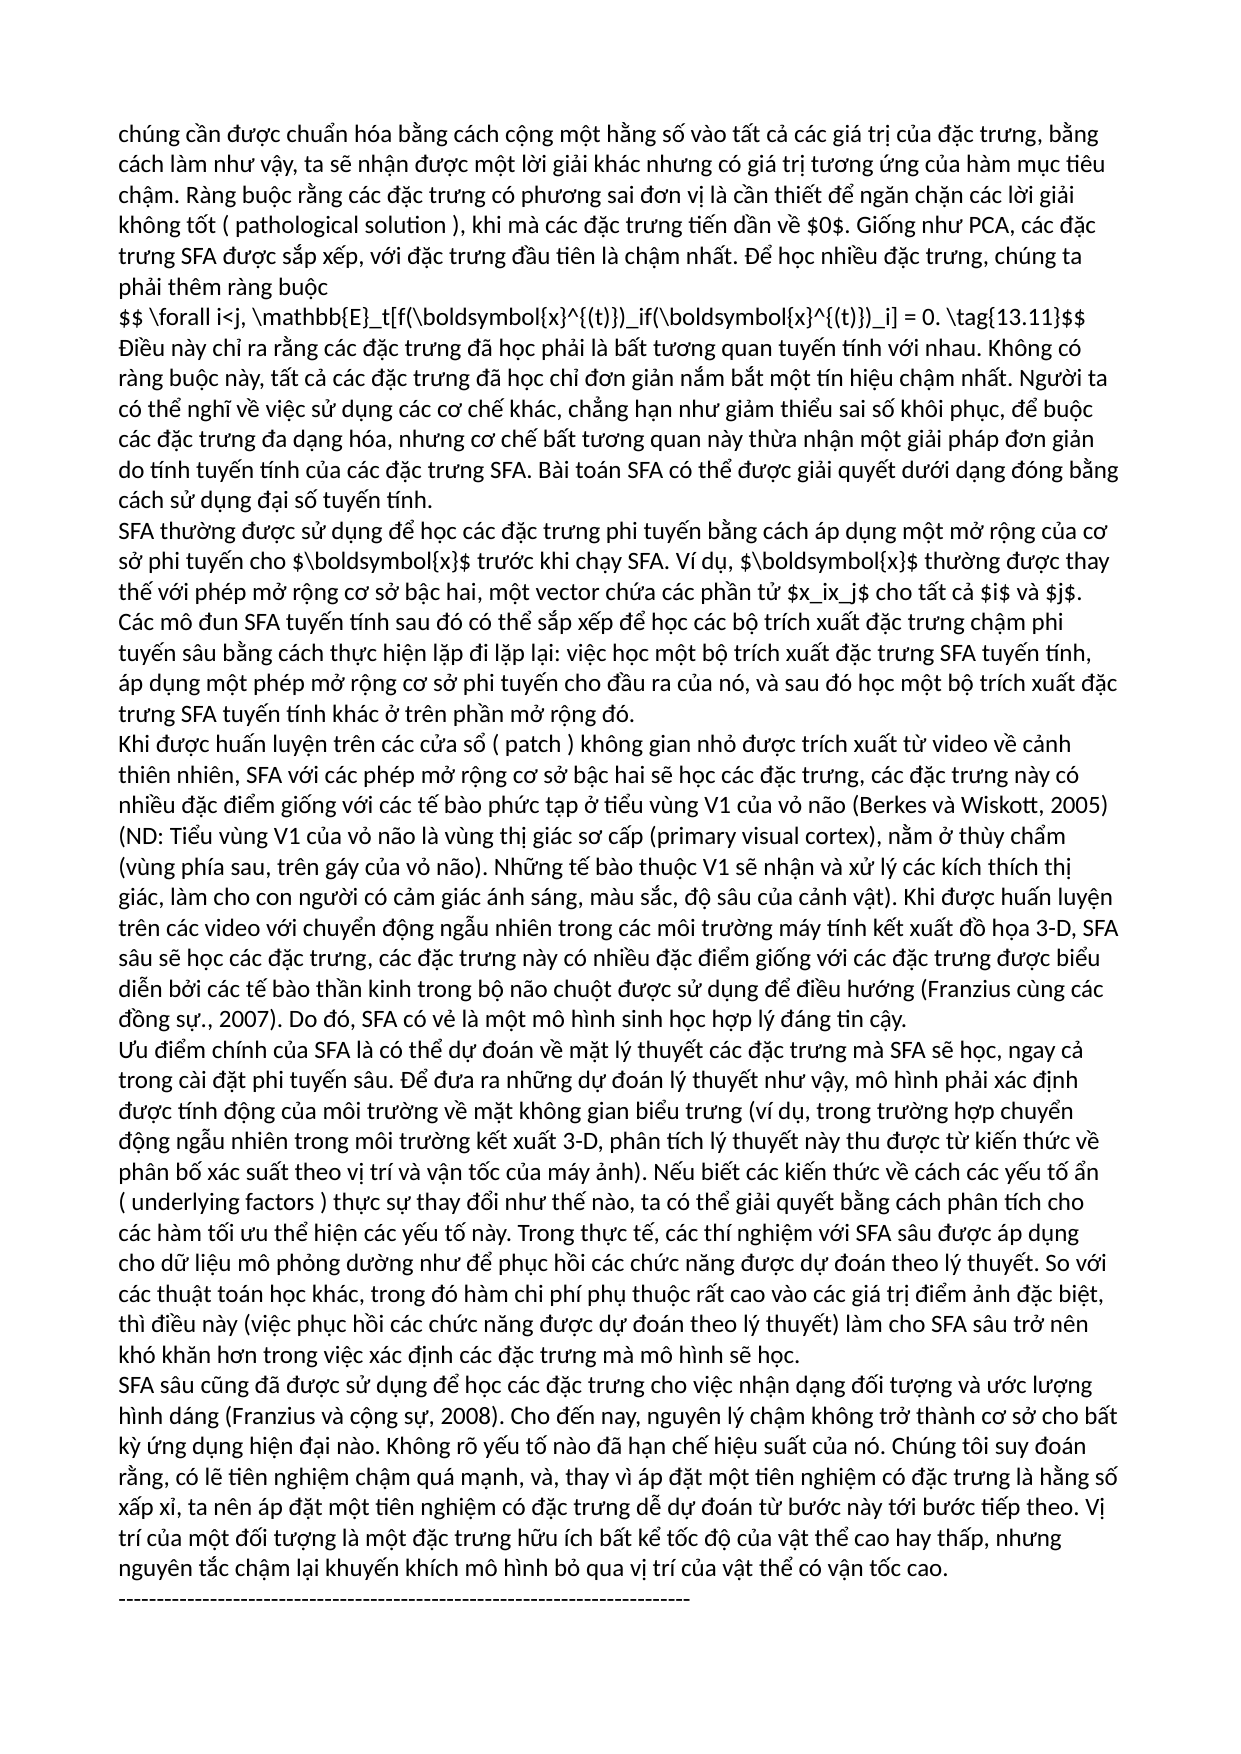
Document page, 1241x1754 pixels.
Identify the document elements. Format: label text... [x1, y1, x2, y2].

text SFA thường được sử dụng để học các đặc trưng phi tuyến bằng cách áp dụng một mở rộng của cơ sở phi tuyến cho $\boldsymbol{x}$ trước khi chạy SFA. Ví dụ, $\boldsymbol{x}$ thường được thay thế với phép mở rộng cơ sở bậc hai, một vector chứa các phần tử $x_ix_j$ cho tất cả $i$ và $j$. Các mô đun SFA tuyến tính sau đó có thể sắp xếp để học các bộ trích xuất đặc trưng chậm phi tuyến sâu bằng cách thực hiện lặp đi lặp lại: việc học một bộ trích xuất đặc trưng SFA tuyến tính, áp dụng một phép mở rộng cơ sở phi tuyến cho đầu ra của nó, và sau đó học một bộ trích xuất đặc trưng SFA tuyến tính khác ở trên phần mở rộng đó. [118, 515, 1122, 728]
text Điều này chỉ ra rằng các đặc trưng đã học phải là bất tương quan tuyến tính với nhau. Không có ràng buộc này, tất cả các đặc trưng đã học chỉ đơn giản nắm bắt một tín hiệu chậm nhất. Người ta có thể nghĩ về việc sử dụng các cơ chế khác, chẳng hạn như giảm thiểu sai số khôi phục, để buộc các đặc trưng đa dạng hóa, nhưng cơ chế bất tương quan này thừa nhận một giải pháp đơn giản do tính tuyến tính của các đặc trưng SFA. Bài toán SFA có thể được giải quyết dưới dạng đóng bằng cách sử dụng đại số tuyến tính. [118, 332, 1122, 515]
text Khi được huấn luyện trên các cửa sổ ( patch ) không gian nhỏ được trích xuất từ video về cảnh thiên nhiên, SFA với các phép mở rộng cơ sở bậc hai sẽ học các đặc trưng, các đặc trưng này có nhiều đặc điểm giống với các tế bào phức tạp ở tiểu vùng V1 của vỏ não (Berkes và Wiskott, 2005) (ND: Tiểu vùng V1 của vỏ não là vùng thị giác sơ cấp (primary visual cortex), nằm ở thùy chẩm (vùng phía sau, trên gáy của vỏ não). Những tế bào thuộc V1 sẽ nhận và xử lý các kích thích thị giác, làm cho con người có cảm giác ánh sáng, màu sắc, độ sâu của cảnh vật). Khi được huấn luyện trên các video với chuyển động ngẫu nhiên trong các môi trường máy tính kết xuất đồ họa 3-D, SFA sâu sẽ học các đặc trưng, các đặc trưng này có nhiều đặc điểm giống với các đặc trưng được biểu diễn bởi các tế bào thần kinh trong bộ não chuột được sử dụng để điều hướng (Franzius cùng các đồng sự., 2007). Do đó, SFA có vẻ là một mô hình sinh học hợp lý đáng tin cậy. [118, 728, 1122, 1034]
text Ưu điểm chính của SFA là có thể dự đoán về mặt lý thuyết các đặc trưng mà SFA sẽ học, ngay cả trong cài đặt phi tuyến sâu. Để đưa ra những dự đoán lý thuyết như vậy, mô hình phải xác định được tính động của môi trường về mặt không gian biểu trưng (ví dụ, trong trường hợp chuyển động ngẫu nhiên trong môi trường kết xuất 3-D, phân tích lý thuyết này thu được từ kiến thức về phân bố xác suất theo vị trí và vận tốc của máy ảnh). Nếu biết các kiến thức về cách các yếu tố ẩn ( underlying factors ) thực sự thay đổi như thế nào, ta có thể giải quyết bằng cách phân tích cho các hàm tối ưu thể hiện các yếu tố này. Trong thực tế, các thí nghiệm với SFA sâu được áp dụng cho dữ liệu mô phỏng dường như để phục hồi các chức năng được dự đoán theo lý thuyết. So với các thuật toán học khác, trong đó hàm chi phí phụ thuộc rất cao vào các giá trị điểm ảnh đặc biệt, thì điều này (việc phục hồi các chức năng được dự đoán theo lý thuyết) làm cho SFA sâu trở nên khó khăn hơn trong việc xác định các đặc trưng mà mô hình sẽ học. [118, 1034, 1122, 1369]
text SFA sâu cũng đã được sử dụng để học các đặc trưng cho việc nhận dạng đối tượng và ước lượng hình dáng (Franzius và cộng sự, 2008). Cho đến nay, nguyên lý chậm không trở thành cơ sở cho bất kỳ ứng dụng hiện đại nào. Không rõ yếu tố nào đã hạn chế hiệu suất của nó. Chúng tôi suy đoán rằng, có lẽ tiên nghiệm chậm quá mạnh, và, thay vì áp đặt một tiên nghiệm có đặc trưng là hằng số xấp xỉ, ta nên áp đặt một tiên nghiệm có đặc trưng dễ dự đoán từ bước này tới bước tiếp theo. Vị trí của một đối tượng là một đặc trưng hữu ích bất kể tốc độ của vật thể cao hay thấp, nhưng nguyên tắc chậm lại khuyến khích mô hình bỏ qua vị trí của vật thể có vận tốc cao. [118, 1369, 1122, 1583]
text $$ \forall i<j, \mathbb{E}_t[f(\boldsymbol{x}^{(t)})_if(\boldsymbol{x}^{(t)})_i] = 0. \tag{13.11}$$ [118, 301, 1122, 332]
text --------------------------------------------------------------------------- [118, 1583, 1122, 1614]
text chúng cần được chuẩn hóa bằng cách cộng một hằng số vào tất cả các giá trị của đặc trưng, bằng cách làm như vậy, ta sẽ nhận được một lời giải khác nhưng có giá trị tương ứng của hàm mục tiêu chậm. Ràng buộc rằng các đặc trưng có phương sai đơn vị là cần thiết để ngăn chặn các lời giải không tốt ( pathological solution ), khi mà các đặc trưng tiến dần về $0$. Giống như PCA, các đặc trưng SFA được sắp xếp, với đặc trưng đầu tiên là chậm nhất. Để học nhiều đặc trưng, chúng ta phải thêm ràng buộc [118, 118, 1122, 301]
